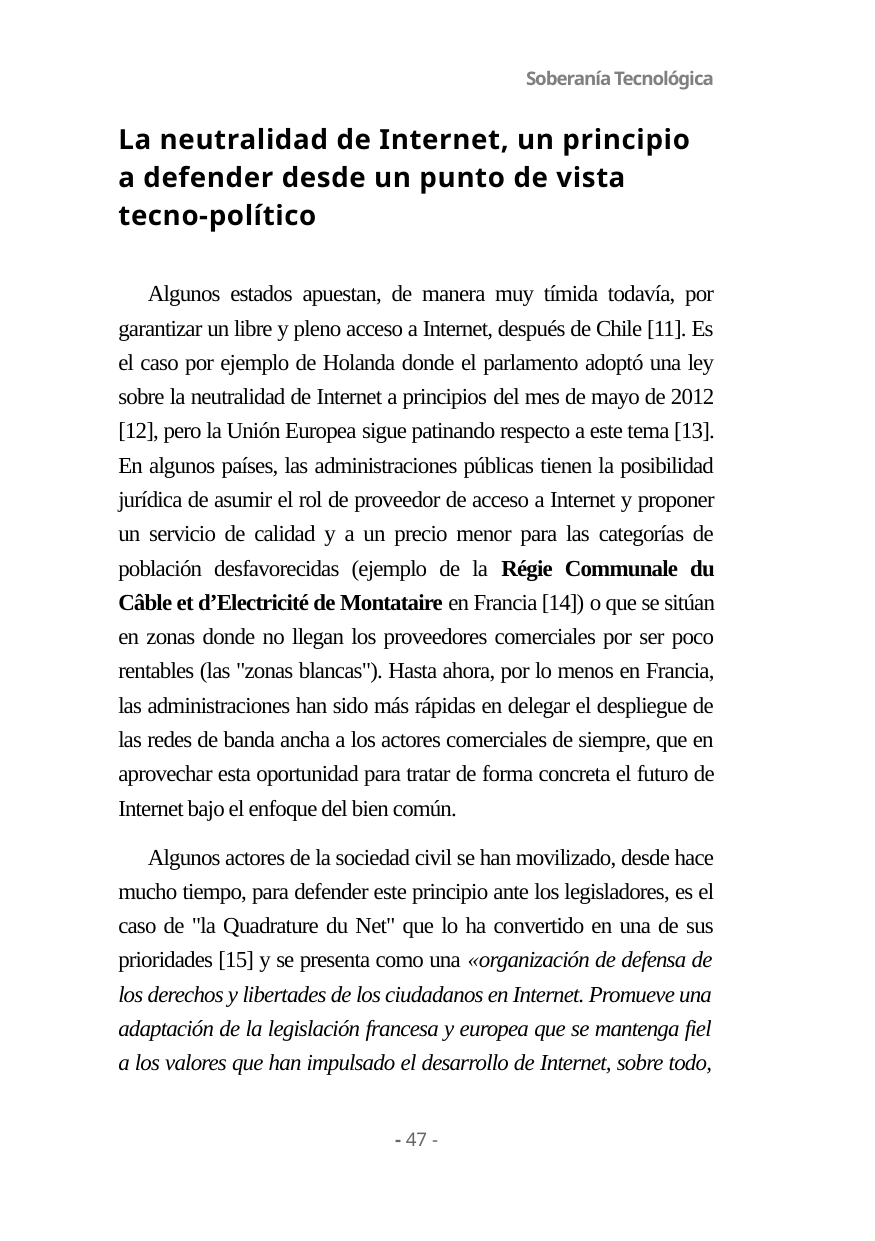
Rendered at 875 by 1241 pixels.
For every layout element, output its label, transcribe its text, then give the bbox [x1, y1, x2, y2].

subtitle La neutralidad de Internet, un principio a defender desde un punto de vista tecno-político [118, 120, 714, 233]
text Algunos estados apuestan, de manera muy tímida todavía, por garantizar un libre y pleno acceso a Internet, después de Chile [11]. Es el caso por ejemplo de Holanda donde el parlamento adoptó una ley sobre la neutralidad de Internet a principios del mes de mayo de 2012 [12], pero la Unión Europea sigue patinando respecto a este tema [13]. En algunos países, las administraciones públicas tienen la posibilidad jurídica de asumir el rol de proveedor de acceso a Internet y proponer un servicio de calidad y a un precio menor para las categorías de población desfavorecidas (ejemplo de la Régie Communale du Câble et d’Electricité de Montataire en Francia [14]) o que se sitúan en zonas donde no llegan los proveedores comerciales por ser poco rentables (las "zonas blancas"). Hasta ahora, por lo menos en Francia, las administraciones han sido más rápidas en delegar el despliegue de las redes de banda ancha a los actores comerciales de siempre, que en aprovechar esta oportunidad para tratar de forma concreta el futuro de Internet bajo el enfoque del bien común. [118, 274, 714, 823]
text Algunos actores de la sociedad civil se han movilizado, desde hace mucho tiempo, para defender este principio ante los legisladores, es el caso de "la Quadrature du Net" que lo ha convertido en una de sus prioridades [15] y se presenta como una «organización de defensa de los derechos y libertades de los ciudadanos en Internet. Promueve una adaptación de la legislación francesa y europea que se mantenga fiel a los valores que han impulsado el desarrollo de Internet, sobre todo, [118, 838, 714, 1077]
